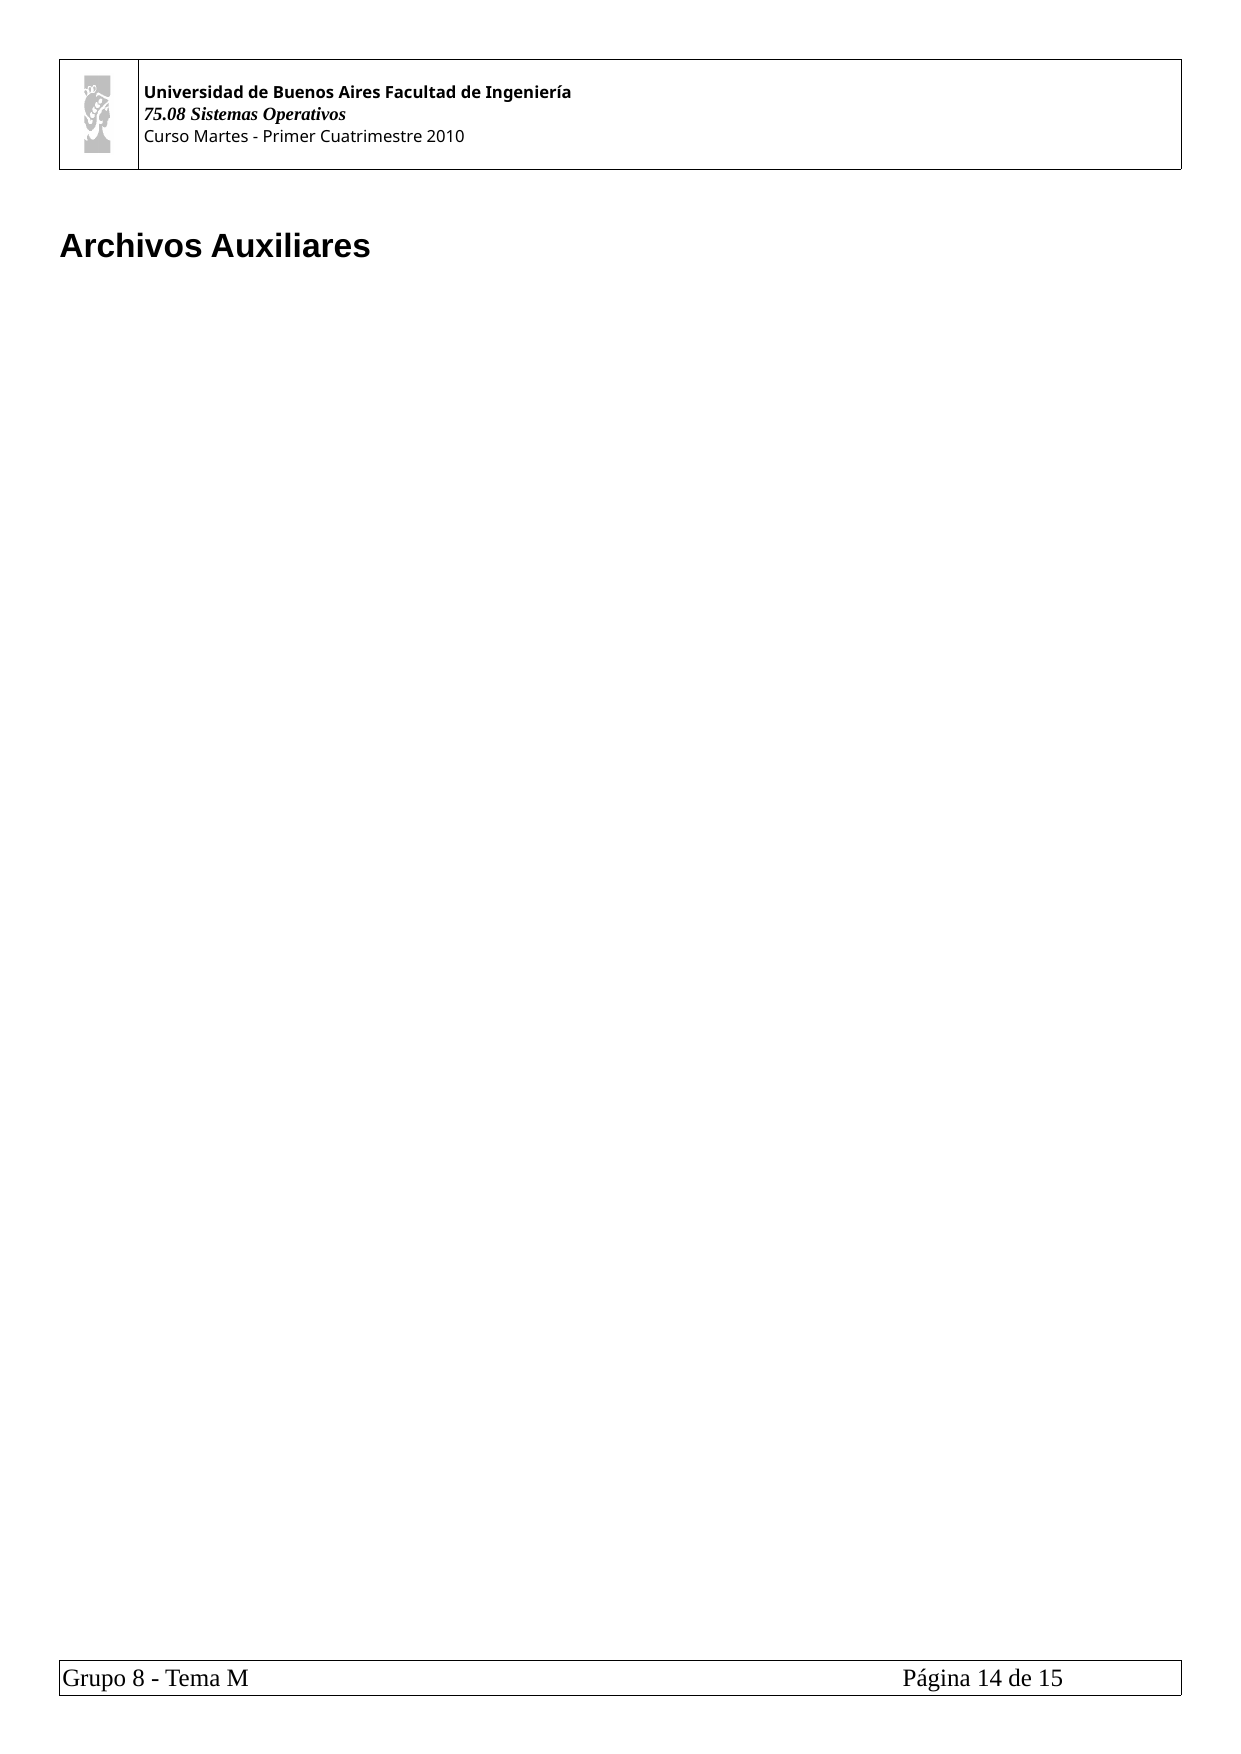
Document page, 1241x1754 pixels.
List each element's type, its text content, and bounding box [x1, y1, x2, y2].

subtitle Archivos Auxiliares [59, 226, 1181, 265]
picture [83, 73, 114, 155]
